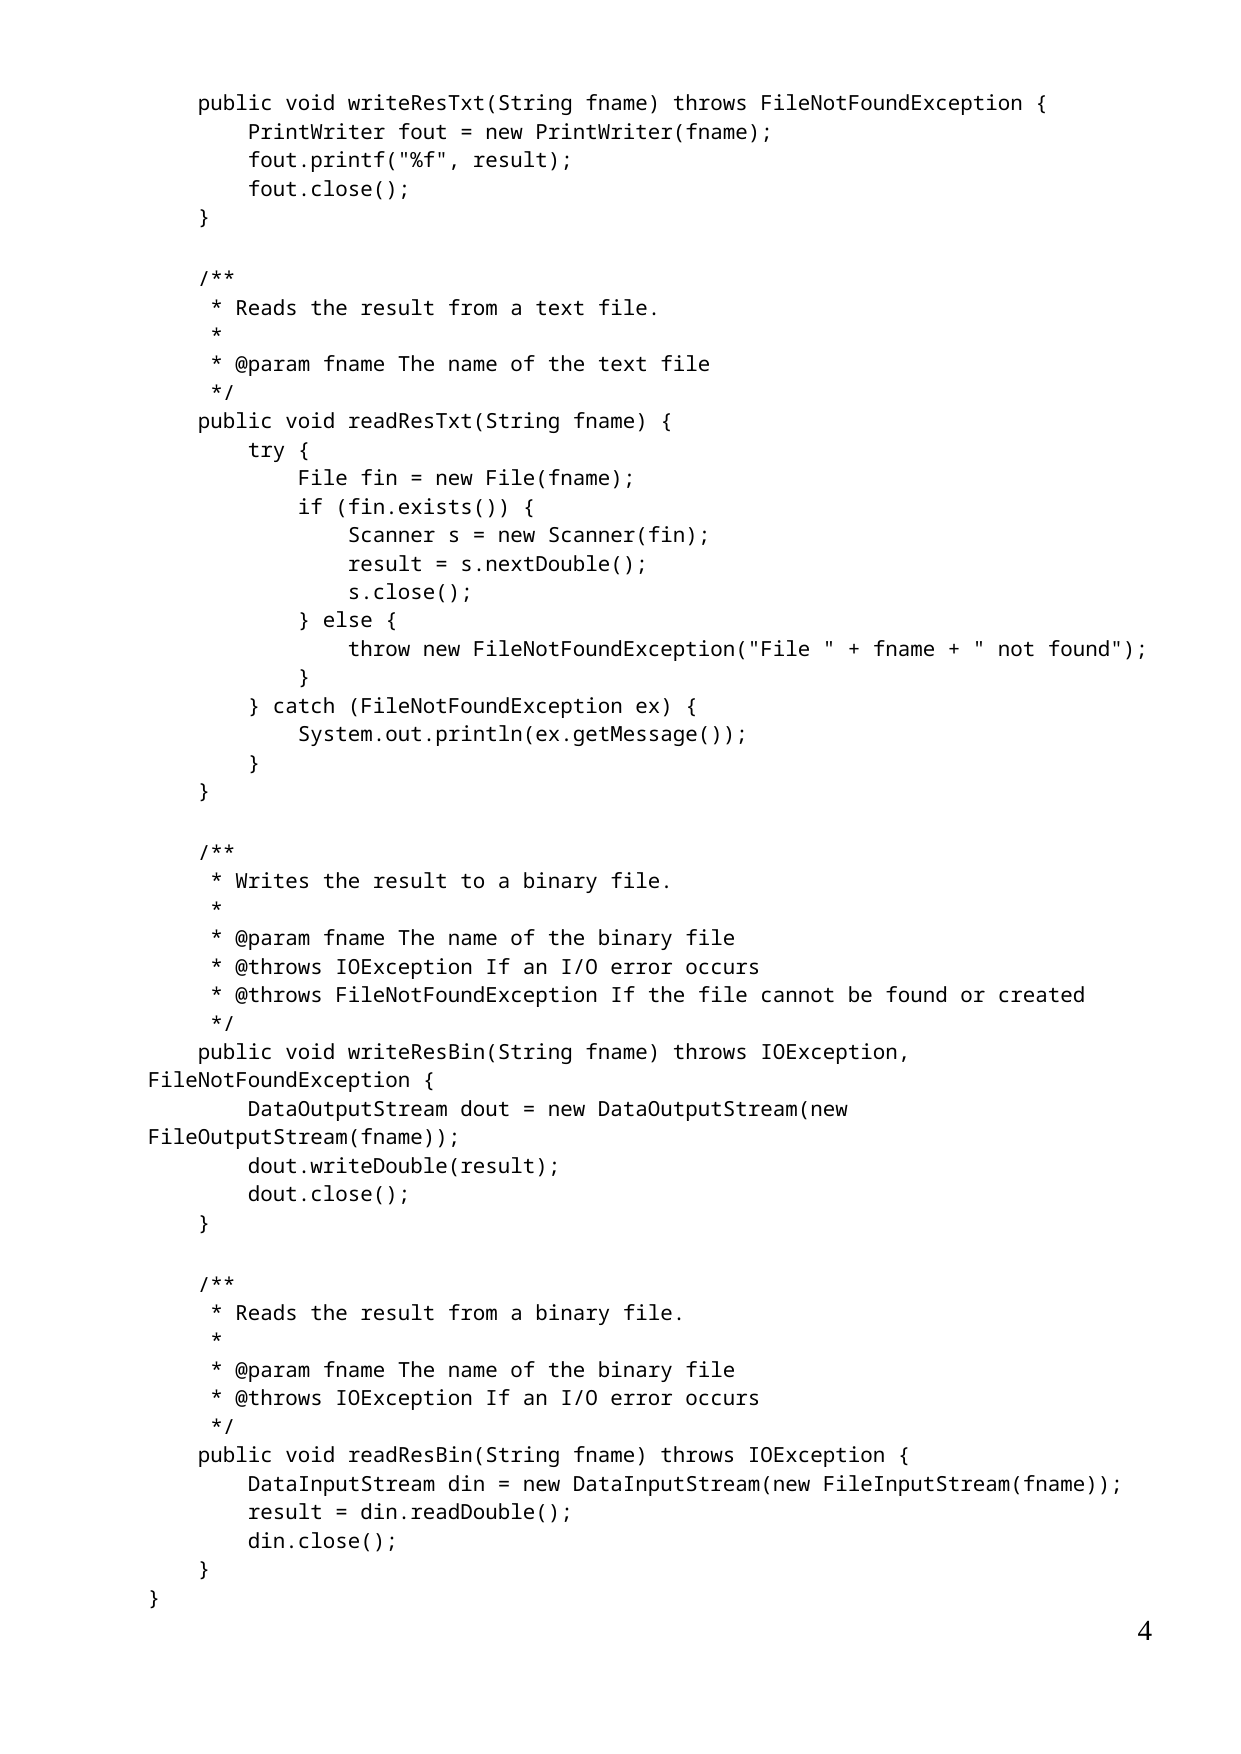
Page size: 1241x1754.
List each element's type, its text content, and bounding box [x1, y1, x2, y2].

text public void readResBin(String fname) throws IOException { [148, 1440, 1152, 1469]
text * Writes the result to a binary file. [148, 867, 1152, 895]
text } [148, 662, 1152, 691]
text dout.writeDouble(result); [148, 1151, 1152, 1179]
text public void writeResTxt(String fname) throws FileNotFoundException { [148, 88, 1152, 117]
text throw new FileNotFoundException("File " + fname + " not found"); [148, 634, 1152, 662]
text if (fin.exists()) { [148, 492, 1152, 520]
text } [148, 1208, 1152, 1236]
text /** [148, 838, 1152, 867]
text * @throws IOException If an I/O error occurs [148, 1383, 1152, 1412]
text DataOutputStream dout = new DataOutputStream(new FileOutputStream(fname)); [148, 1094, 1152, 1151]
text System.out.println(ex.getMessage()); [148, 719, 1152, 748]
text dout.close(); [148, 1179, 1152, 1208]
text * Reads the result from a binary file. [148, 1298, 1152, 1327]
text } catch (FileNotFoundException ex) { [148, 691, 1152, 719]
text * [148, 895, 1152, 923]
text * @param fname The name of the binary file [148, 1355, 1152, 1383]
text public void writeResBin(String fname) throws IOException, FileNotFoundException { [148, 1037, 1152, 1094]
text public void readResTxt(String fname) { [148, 406, 1152, 435]
text } [148, 1583, 1152, 1611]
text Scanner s = new Scanner(fin); [148, 520, 1152, 549]
text fout.close(); [148, 174, 1152, 202]
text } [148, 776, 1152, 804]
text } [148, 748, 1152, 776]
text /** [148, 1270, 1152, 1298]
text */ [148, 1412, 1152, 1440]
text /** [148, 264, 1152, 293]
text } [148, 202, 1152, 231]
text din.close(); [148, 1526, 1152, 1554]
text * @param fname The name of the text file [148, 349, 1152, 378]
text } [148, 1554, 1152, 1583]
text try { [148, 435, 1152, 463]
text PrintWriter fout = new PrintWriter(fname); [148, 117, 1152, 145]
text * Reads the result from a text file. [148, 293, 1152, 321]
text * @throws FileNotFoundException If the file cannot be found or created [148, 980, 1152, 1009]
text result = din.readDouble(); [148, 1497, 1152, 1526]
text * @throws IOException If an I/O error occurs [148, 952, 1152, 980]
text */ [148, 378, 1152, 406]
text s.close(); [148, 577, 1152, 606]
text * [148, 1327, 1152, 1355]
text } else { [148, 606, 1152, 634]
text * [148, 321, 1152, 349]
text File fin = new File(fname); [148, 463, 1152, 492]
text */ [148, 1009, 1152, 1037]
text fout.printf("%f", result); [148, 145, 1152, 174]
text * @param fname The name of the binary file [148, 923, 1152, 952]
text DataInputStream din = new DataInputStream(new FileInputStream(fname)); [148, 1469, 1152, 1497]
text result = s.nextDouble(); [148, 549, 1152, 577]
